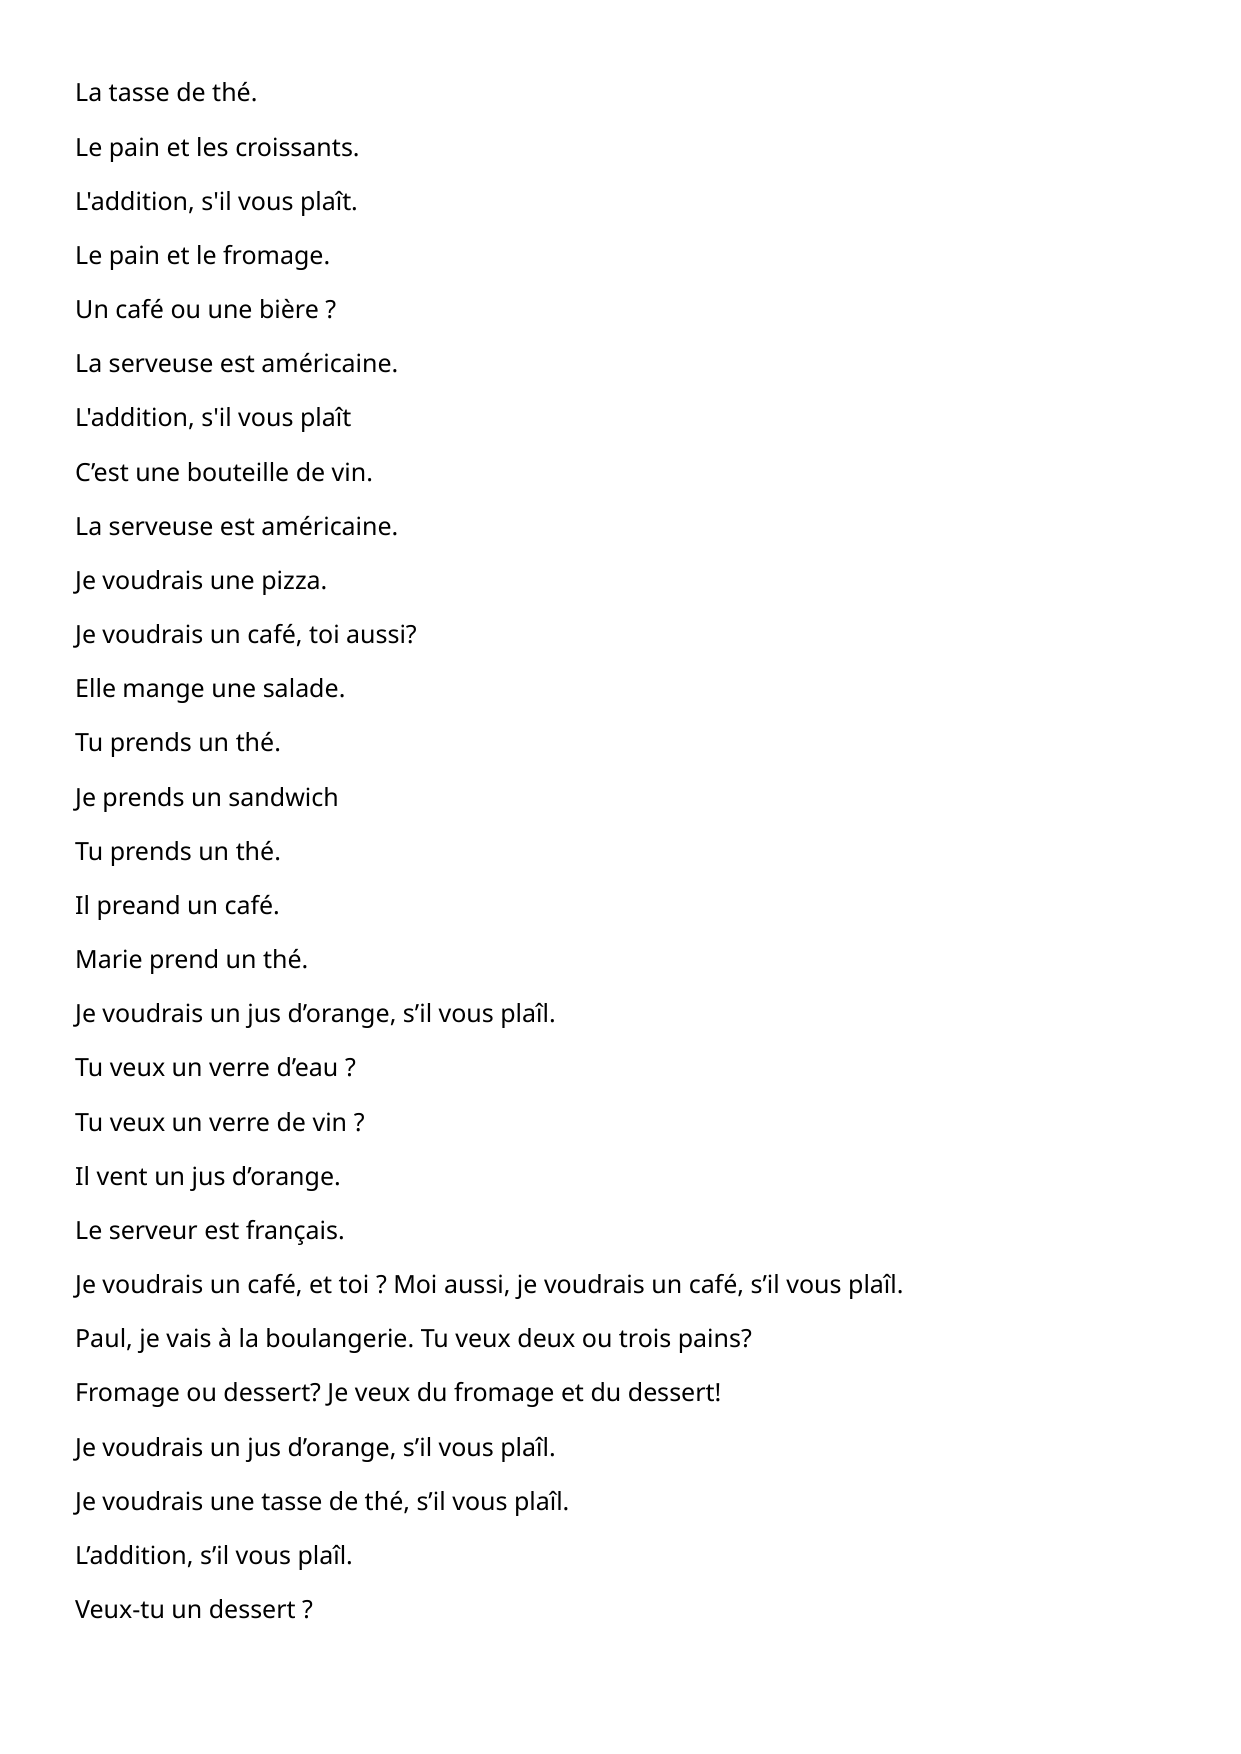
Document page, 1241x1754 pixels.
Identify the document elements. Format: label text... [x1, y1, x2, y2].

text L'addition, s'il vous plaît [75, 400, 1165, 434]
text Il preand un café. [75, 887, 1165, 922]
text Fromage ou dessert? Je veux du fromage et du dessert! [75, 1375, 1165, 1409]
text Je voudrais un café, toi aussi? [75, 617, 1165, 651]
text L'addition, s'il vous plaît. [75, 183, 1165, 217]
text Tu prends un thé. [75, 725, 1165, 759]
text Tu veux un verre d’eau ? [75, 1050, 1165, 1084]
text Il vent un jus d’orange. [75, 1158, 1165, 1192]
text C’est une bouteille de vin. [75, 454, 1165, 488]
text Tu veux un verre de vin ? [75, 1104, 1165, 1138]
text Je voudrais une tasse de thé, s’il vous plaîl. [75, 1483, 1165, 1517]
text Un café ou une bière ? [75, 292, 1165, 326]
text Paul, je vais à la boulangerie. Tu veux deux ou trois pains? [75, 1321, 1165, 1355]
text Je voudrais une pizza. [75, 562, 1165, 597]
text Le serveur est français. [75, 1212, 1165, 1247]
text L’addition, s’il vous plaîl. [75, 1537, 1165, 1572]
text La serveuse est américaine. [75, 346, 1165, 380]
text Je voudrais un jus d’orange, s’il vous plaîl. [75, 996, 1165, 1030]
text Le pain et les croissants. [75, 129, 1165, 163]
text Je voudrais un jus d’orange, s’il vous plaîl. [75, 1429, 1165, 1463]
text La serveuse est américaine. [75, 508, 1165, 542]
text Veux-tu un dessert ? [75, 1592, 1165, 1626]
text Marie prend un thé. [75, 942, 1165, 976]
text Je voudrais un café, et toi ? Moi aussi, je voudrais un café, s’il vous plaîl. [75, 1267, 1165, 1301]
text La tasse de thé. [75, 75, 1165, 109]
text Le pain et le fromage. [75, 237, 1165, 272]
text Tu prends un thé. [75, 833, 1165, 867]
text Je prends un sandwich [75, 779, 1165, 813]
text Elle mange une salade. [75, 671, 1165, 705]
